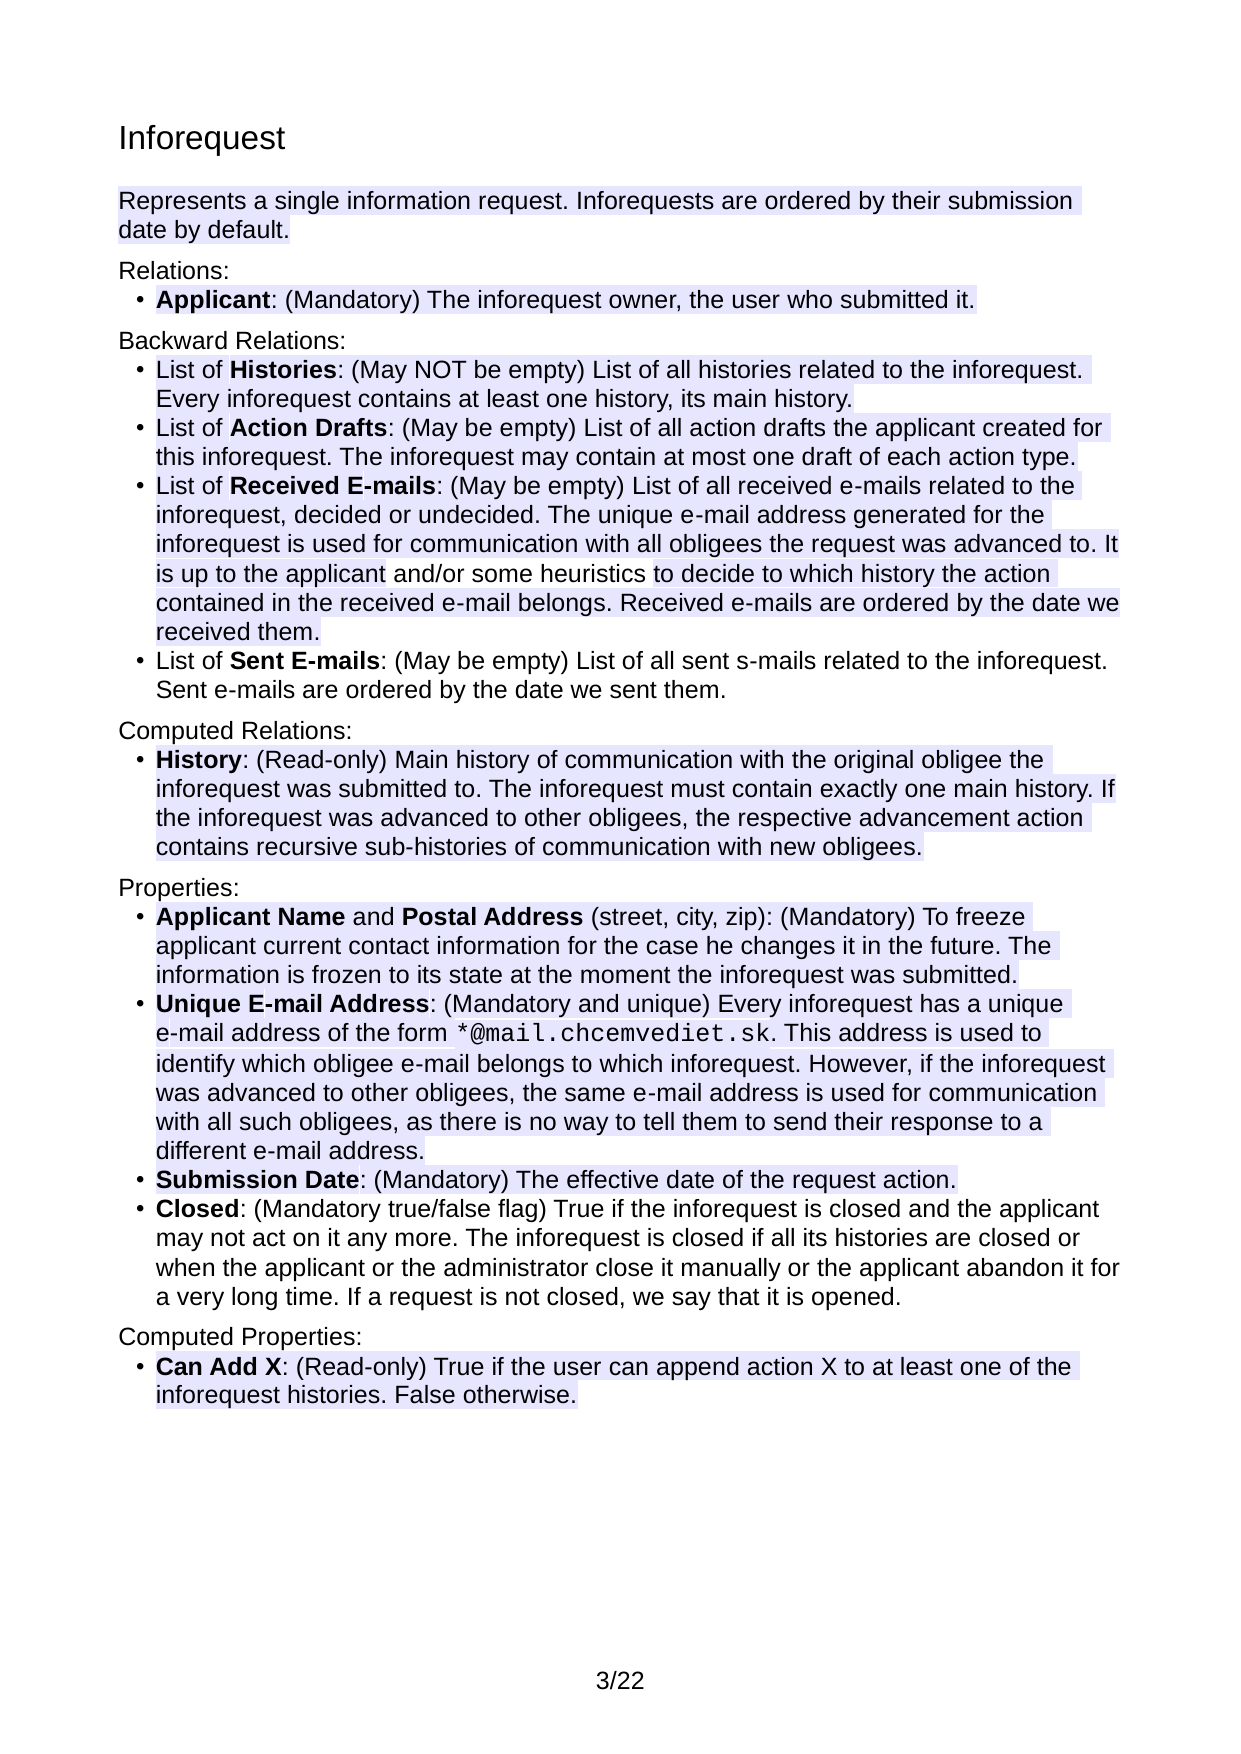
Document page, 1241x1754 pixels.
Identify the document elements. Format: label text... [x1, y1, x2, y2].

list Closed: (Mandatory true/false flag) True if the inforequest is closed and the applicant may not act on it any more. The inforequest is closed if all its histories are closed or when the applicant or the administrator close it manually or the applicant abandon it for a very long time. If a request is not closed, we say that it is opened. [136, 1194, 1122, 1311]
text Properties: [118, 873, 1122, 902]
list Submission Date: (Mandatory) The effective date of the request action. [958, 1165, 1122, 1194]
text Computed Relations: [118, 716, 1122, 744]
text Backward Relations: [118, 326, 1122, 355]
text Relations: [118, 256, 1122, 285]
list List of Histories: (May NOT be empty) List of all histories related to the inforequest. Every inforequest contains at least one history, its main history. [854, 355, 1122, 413]
text Computed Properties: [118, 1322, 1122, 1351]
text Represents a single information request. Inforequests are ordered by their submission date by default. [290, 186, 1122, 244]
list Can Add X: (Read-only) True if the user can append action X to at least one of the inforequest histories. False otherwise. [578, 1351, 1122, 1409]
list Unique E‑mail Address: (Mandatory and unique) Every inforequest has a unique e‑mail address of the form *@mail.chcemvediet.sk. This address is used to identify which obligee e‑mail belongs to which inforequest. However, if the inforequest was advanced to other obligees, the same e‑mail address is used for communication with all such obligees, as there is no way to tell them to send their response to a different e‑mail address. [136, 989, 455, 1165]
list History: (Read-only) Main history of communication with the original obligee the inforequest was submitted to. The inforequest must contain exactly one main history. If the inforequest was advanced to other obligees, the respective advancement action contains recursive sub-histories of communication with new obligees. [136, 744, 1122, 861]
list Applicant: (Mandatory) The inforequest owner, the user who submitted it. [977, 285, 1122, 314]
list List of Sent E‑mails: (May be empty) List of all sent s‑mails related to the inforequest. Sent e‑mails are ordered by the date we sent them. [136, 646, 1122, 704]
subtitle Inforequest [118, 118, 1122, 157]
list List of Received E‑mails: (May be empty) List of all received e‑mails related to the inforequest, decided or undecided. The unique e‑mail address generated for the inforequest is used for communication with all obligees the request was advanced to. It is up to the applicant and/or some heuristics to decide to which history the action contained in the received e‑mail belongs. Received e‑mails are ordered by the date we received them. [136, 471, 1122, 646]
list Applicant Name and Postal Address (street, city, zip): (Mandatory) To freeze applicant current contact information for the case he changes it in the future. The information is frozen to its state at the moment the inforequest was submitted. [1019, 902, 1122, 989]
list Unique E‑mail Address: (Mandatory and unique) Every inforequest has a unique e‑mail address of the form *@mail.chcemvediet.sk. This address is used to identify which obligee e‑mail belongs to which inforequest. However, if the inforequest was advanced to other obligees, the same e‑mail address is used for communication with all such obligees, as there is no way to tell them to send their response to a different e‑mail address. [425, 989, 1122, 1165]
